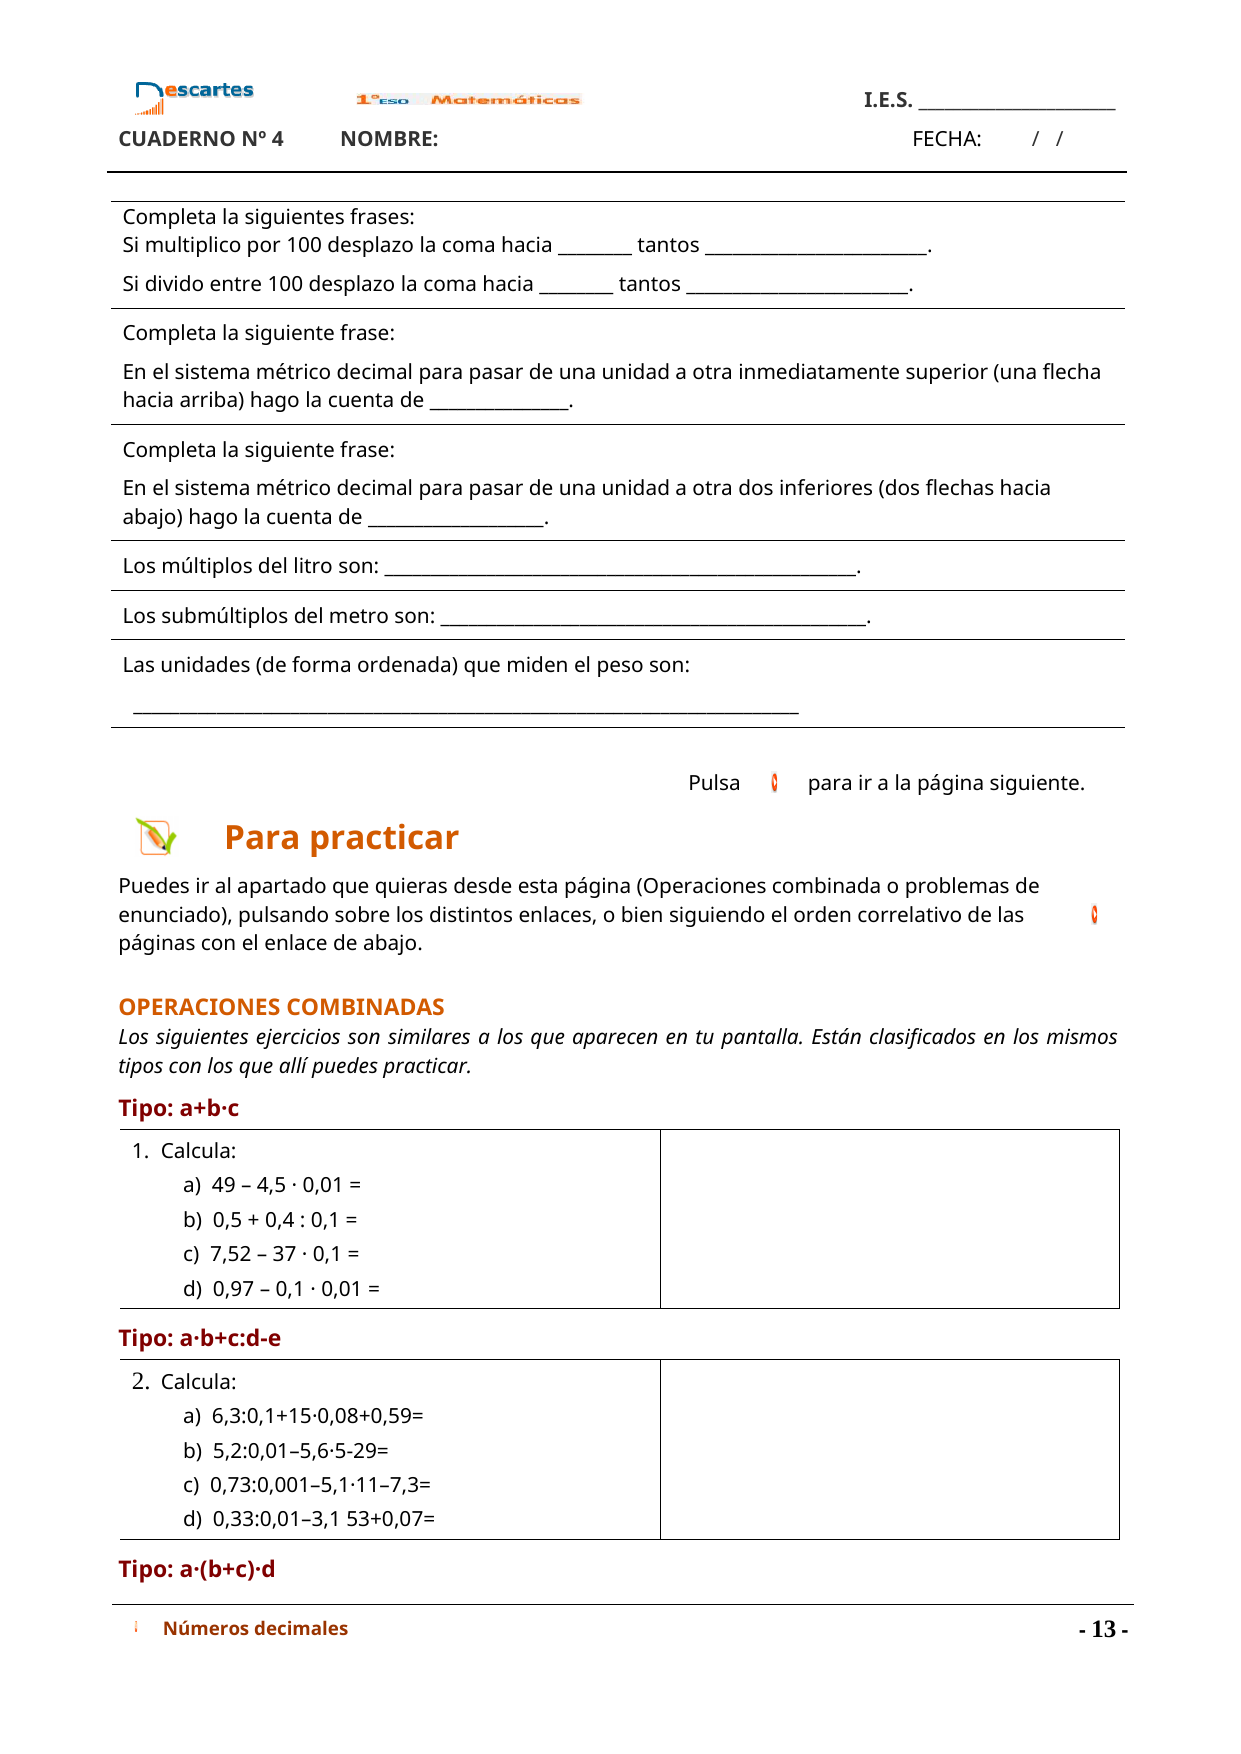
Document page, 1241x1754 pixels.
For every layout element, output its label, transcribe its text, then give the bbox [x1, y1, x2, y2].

table_cell Los múltiplos del litro son: ___________________________________________________. [111, 541, 1125, 590]
table_cell Para practicar [213, 807, 1120, 866]
table_cell Completa la siguiente frase: En el sistema métrico decimal para pasar de una unidad a otra inmediatamente superior (una flecha hacia arriba) hago la cuenta de _______________. [111, 309, 1125, 424]
picture [356, 93, 585, 105]
text Tipo: a+b·c [118, 1092, 1122, 1123]
table_header Puedes ir al apartado que quieras desde esta página (Operaciones combinada o problemas de enunciado), pulsando sobre los distintos enlaces, o bien siguiendo el orden correlativo de las páginas con el enlace de abajo. [113, 866, 1054, 962]
table_header para ir a la página siguiente. [802, 757, 1129, 807]
picture [134, 82, 257, 115]
table_header [1054, 866, 1134, 962]
table_header Calcula: a) 49 – 4,5 · 0,01 = b) 0,5 + 0,4 : 0,1 = c) 7,52 – 37 · 0,1 = d) 0,97 – 0,1 · 0,01 = [120, 1130, 660, 1308]
table_cell Los submúltiplos del metro son: ______________________________________________. [111, 591, 1125, 639]
table_header Pulsa [673, 757, 746, 807]
table_cell [195, 807, 213, 866]
table_cell Completa la siguiente frase: En el sistema métrico decimal para pasar de una unidad a otra dos inferiores (dos flechas hacia abajo) hago la cuenta de ___________________. [111, 425, 1125, 540]
picture [771, 771, 778, 793]
table_header [661, 1360, 1119, 1539]
table_header [746, 757, 802, 807]
table_header Calcula: a) 6,3:0,1+15·0,08+0,59= b) 5,2:0,01–5,6·5-29= c) 0,73:0,001–5,1·11–7,3= d) 0,33:0,01–3,1 53+0,07= [120, 1360, 660, 1539]
text Los siguientes ejercicios son similares a los que aparecen en tu pantalla. Están clasificados en los mismos tipos con los que allí puedes practicar. [118, 1022, 1122, 1079]
picture [1091, 903, 1098, 925]
text Tipo: a·(b+c)·d [118, 1552, 1122, 1584]
table_header [661, 1130, 1119, 1308]
text OPERACIONES COMBINADAS [118, 991, 1122, 1022]
picture [134, 816, 179, 857]
table_cell [107, 807, 118, 866]
picture [134, 1620, 138, 1632]
text Tipo: a·b+c:d-e [118, 1322, 1122, 1353]
table_cell [1120, 807, 1129, 866]
table_cell Las unidades (de forma ordenada) que miden el peso son: ________________________________________________________________________ [111, 640, 1125, 727]
table_cell Completa la siguientes frases: Si multiplico por 100 desplazo la coma hacia ________ tantos ________________________. Si divido entre 100 desplazo la coma hacia ________ tantos ________________________. [111, 202, 1125, 307]
table_header [107, 757, 673, 807]
